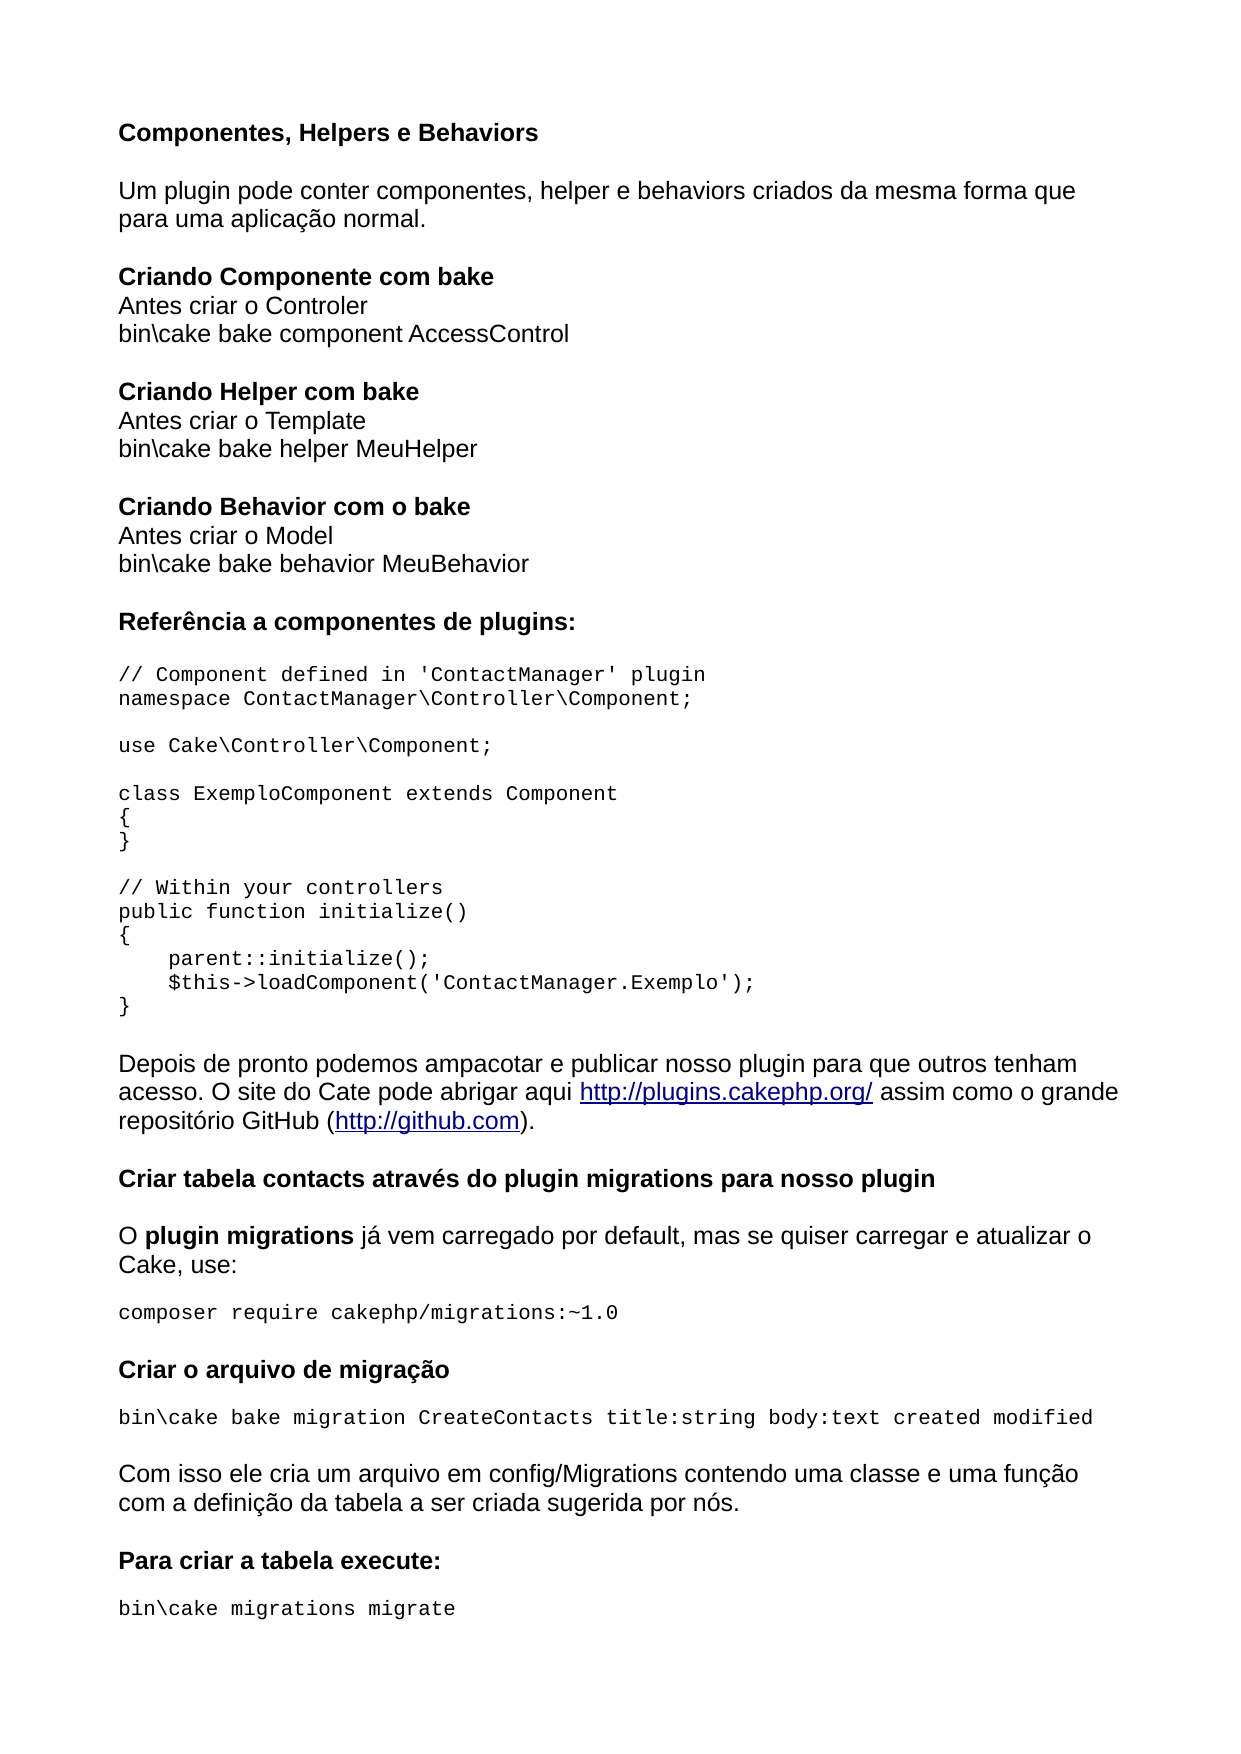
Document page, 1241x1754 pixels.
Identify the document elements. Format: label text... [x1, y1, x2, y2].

text Criar o arquivo de migração [118, 1354, 1122, 1383]
text Criando Componente com bake [118, 262, 1122, 291]
text Criando Behavior com o bake [118, 492, 1122, 521]
text } [118, 830, 1122, 853]
text { [118, 806, 1122, 830]
text namespace ContactManager\Controller\Component; [118, 688, 1122, 712]
text composer require cakephp/migrations:~1.0 [118, 1302, 1122, 1326]
text Criar tabela contacts através do plugin migrations para nosso plugin [118, 1163, 1122, 1192]
text class ExemploComponent extends Component [118, 783, 1122, 806]
text Para criar a tabela execute: [118, 1546, 1122, 1574]
text bin\cake bake behavior MeuBehavior [118, 549, 1122, 578]
text Antes criar o Template [118, 406, 1122, 434]
text Um plugin pode conter componentes, helper e behaviors criados da mesma forma que para uma aplicação normal. [118, 176, 1122, 233]
text Criando Helper com bake [118, 377, 1122, 406]
text bin\cake bake component AccessControl [118, 319, 1122, 348]
text // Component defined in 'ContactManager' plugin [118, 664, 1122, 688]
text } [118, 995, 1122, 1019]
text Depois de pronto podemos ampacotar e publicar nosso plugin para que outros tenham acesso. O site do Cate pode abrigar aqui http://plugins.cakephp.org/ assim como o grande repositório GitHub (http://github.com). [118, 1048, 1122, 1135]
text bin\cake bake helper MeuHelper [118, 434, 1122, 463]
text parent::initialize(); [118, 948, 1122, 972]
text O plugin migrations já vem carregado por default, mas se quiser carregar e atualizar o Cake, use: [118, 1221, 1122, 1278]
text public function initialize() [118, 901, 1122, 924]
text Com isso ele cria um arquivo em config/Migrations contendo uma classe e uma função com a definição da tabela a ser criada sugerida por nós. [118, 1459, 1122, 1517]
text bin\cake migrations migrate [118, 1598, 1122, 1622]
text use Cake\Controller\Component; [118, 735, 1122, 759]
text Referência a componentes de plugins: [118, 607, 1122, 636]
text bin\cake bake migration CreateContacts title:string body:text created modified [118, 1407, 1122, 1431]
text Componentes, Helpers e Behaviors [118, 118, 1122, 147]
text Antes criar o Model [118, 521, 1122, 549]
text Antes criar o Controler [118, 291, 1122, 319]
text // Within your controllers [118, 877, 1122, 901]
text $this->loadComponent('ContactManager.Exemplo'); [118, 972, 1122, 995]
text { [118, 924, 1122, 948]
